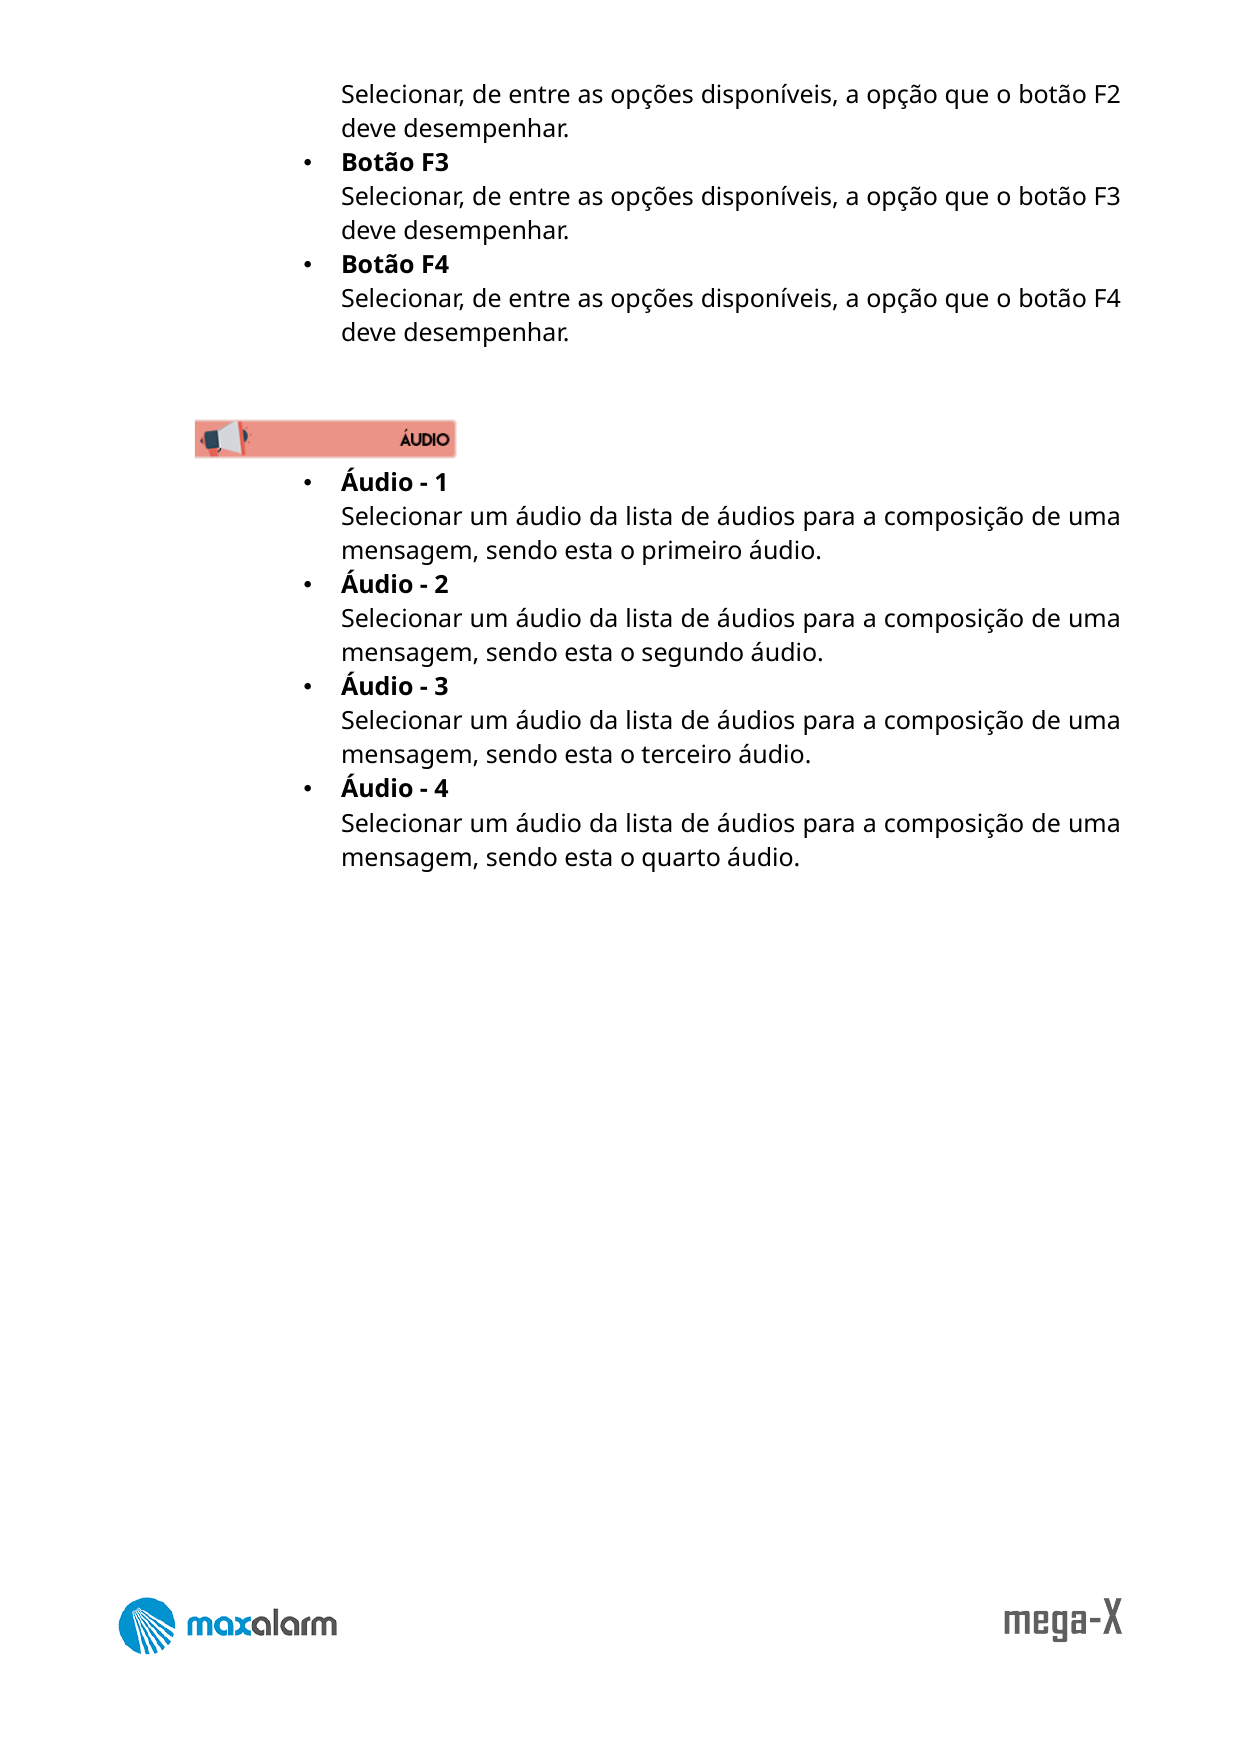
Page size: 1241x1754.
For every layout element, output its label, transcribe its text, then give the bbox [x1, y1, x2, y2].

list Botão F3 [303, 145, 1122, 179]
list Áudio - 1 [303, 407, 1122, 499]
picture [998, 1595, 1126, 1645]
list Selecionar, de entre as opções disponíveis, a opção que o botão F3 deve desempenhar. [303, 179, 1122, 247]
list Selecionar, de entre as opções disponíveis, a opção que o botão F2 deve desempenhar. [303, 77, 1122, 145]
list Áudio - 4 [303, 771, 1122, 805]
list Selecionar um áudio da lista de áudios para a composição de uma mensagem, sendo esta o segundo áudio. [303, 601, 1122, 669]
list Selecionar, de entre as opções disponíveis, a opção que o botão F4 deve desempenhar. [303, 281, 1122, 349]
picture [117, 1593, 339, 1663]
list Botão F4 [303, 247, 1122, 281]
list Selecionar um áudio da lista de áudios para a composição de uma mensagem, sendo esta o quarto áudio. [303, 805, 1122, 873]
list Selecionar um áudio da lista de áudios para a composição de uma mensagem, sendo esta o primeiro áudio. [303, 499, 1122, 567]
picture [194, 412, 464, 465]
list Áudio - 3 [303, 669, 1122, 703]
list Selecionar um áudio da lista de áudios para a composição de uma mensagem, sendo esta o terceiro áudio. [303, 703, 1122, 771]
list Áudio - 2 [303, 567, 1122, 601]
